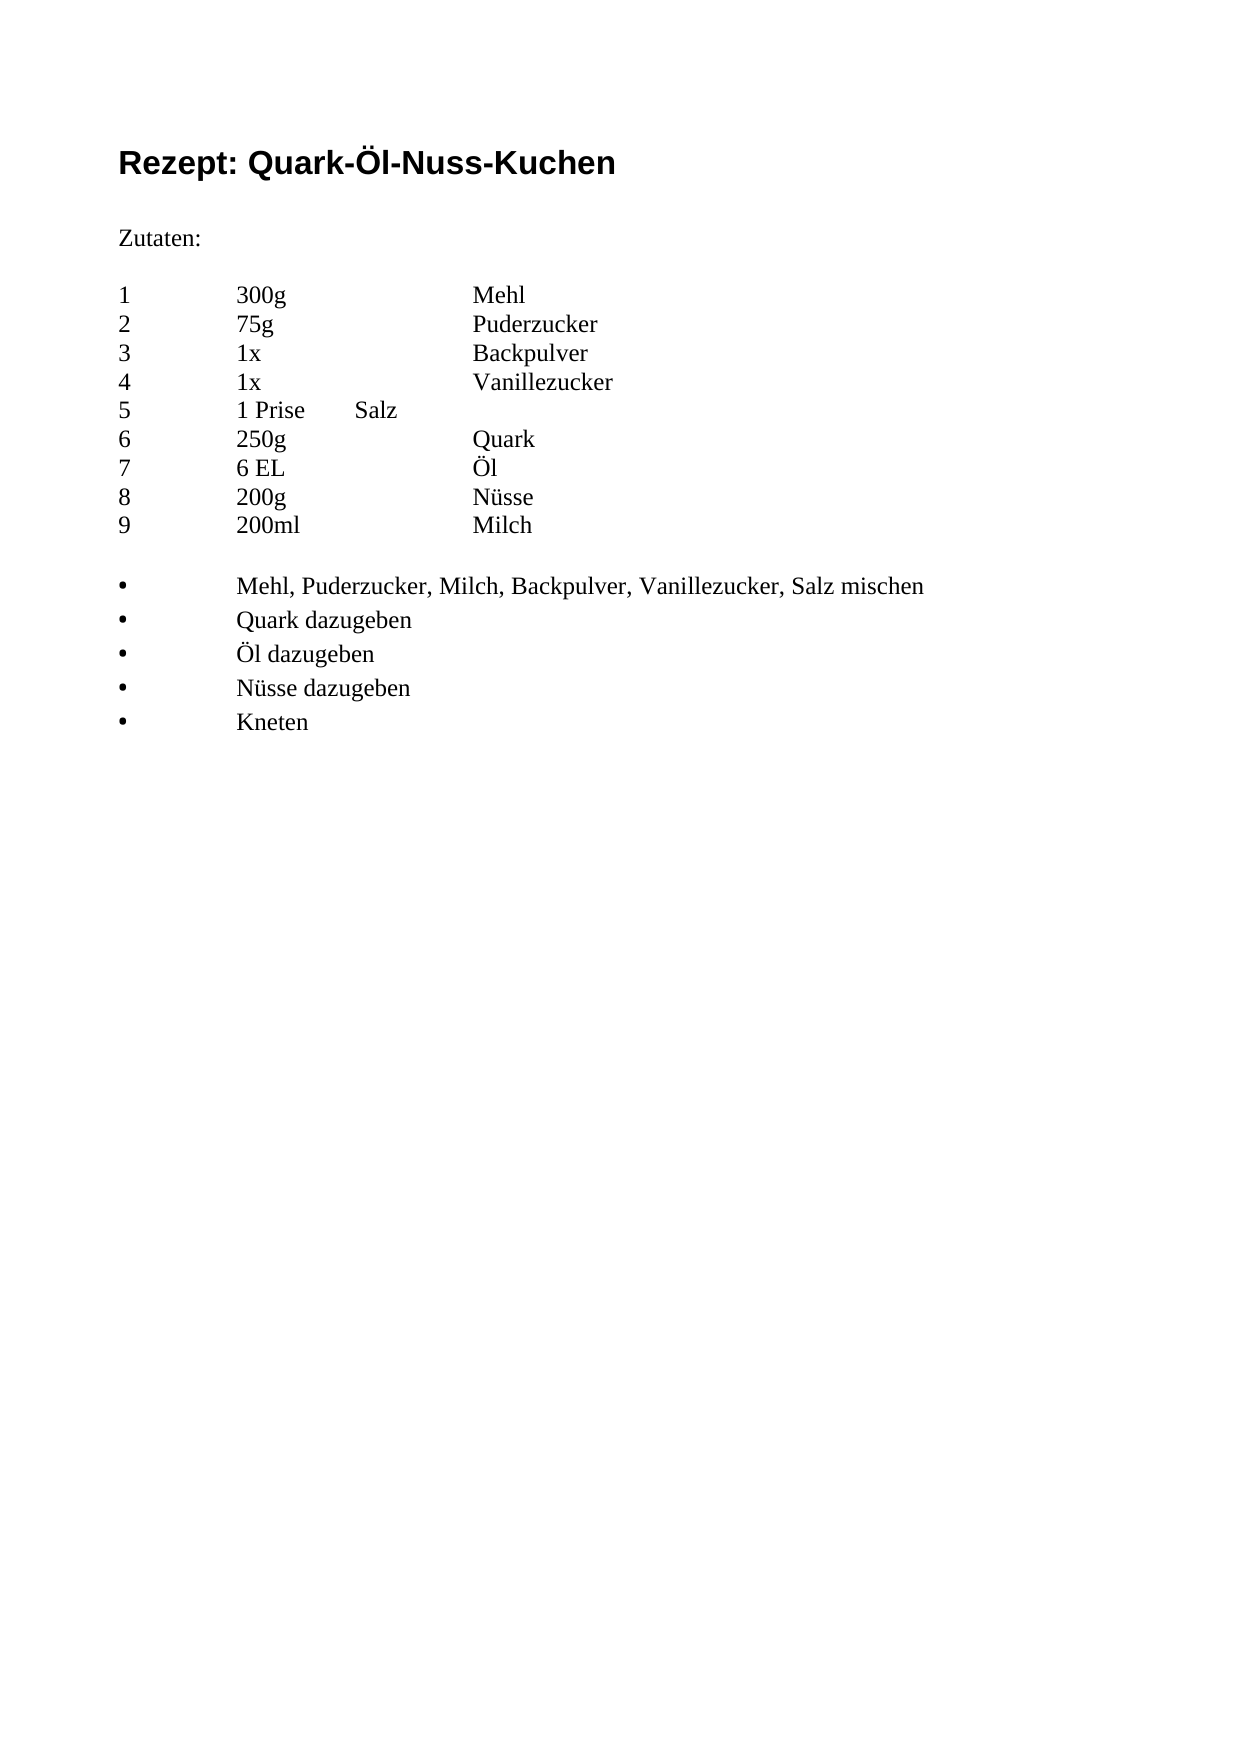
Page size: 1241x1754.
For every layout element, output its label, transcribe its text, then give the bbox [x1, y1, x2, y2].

list Mehl, Puderzucker, Milch, Backpulver, Vanillezucker, Salz mischen [118, 568, 1122, 602]
list 75g Puderzucker [118, 309, 1122, 338]
list 300g Mehl [118, 280, 1122, 309]
list 200g Nüsse [118, 482, 1122, 510]
list 200ml Milch [118, 510, 1122, 539]
list 1x Vanillezucker [118, 367, 1122, 395]
list Nüsse dazugeben [118, 670, 1122, 704]
list 1x Backpulver [118, 338, 1122, 367]
list Kneten [118, 704, 1122, 738]
subtitle Rezept: Quark-Öl-Nuss-Kuchen [118, 143, 1122, 182]
list Öl dazugeben [118, 636, 1122, 670]
list 250g Quark [118, 424, 1122, 453]
text Zutaten: [118, 223, 1122, 252]
list 6 EL Öl [118, 453, 1122, 482]
list 1 Prise Salz [118, 395, 1122, 424]
list Quark dazugeben [118, 602, 1122, 636]
